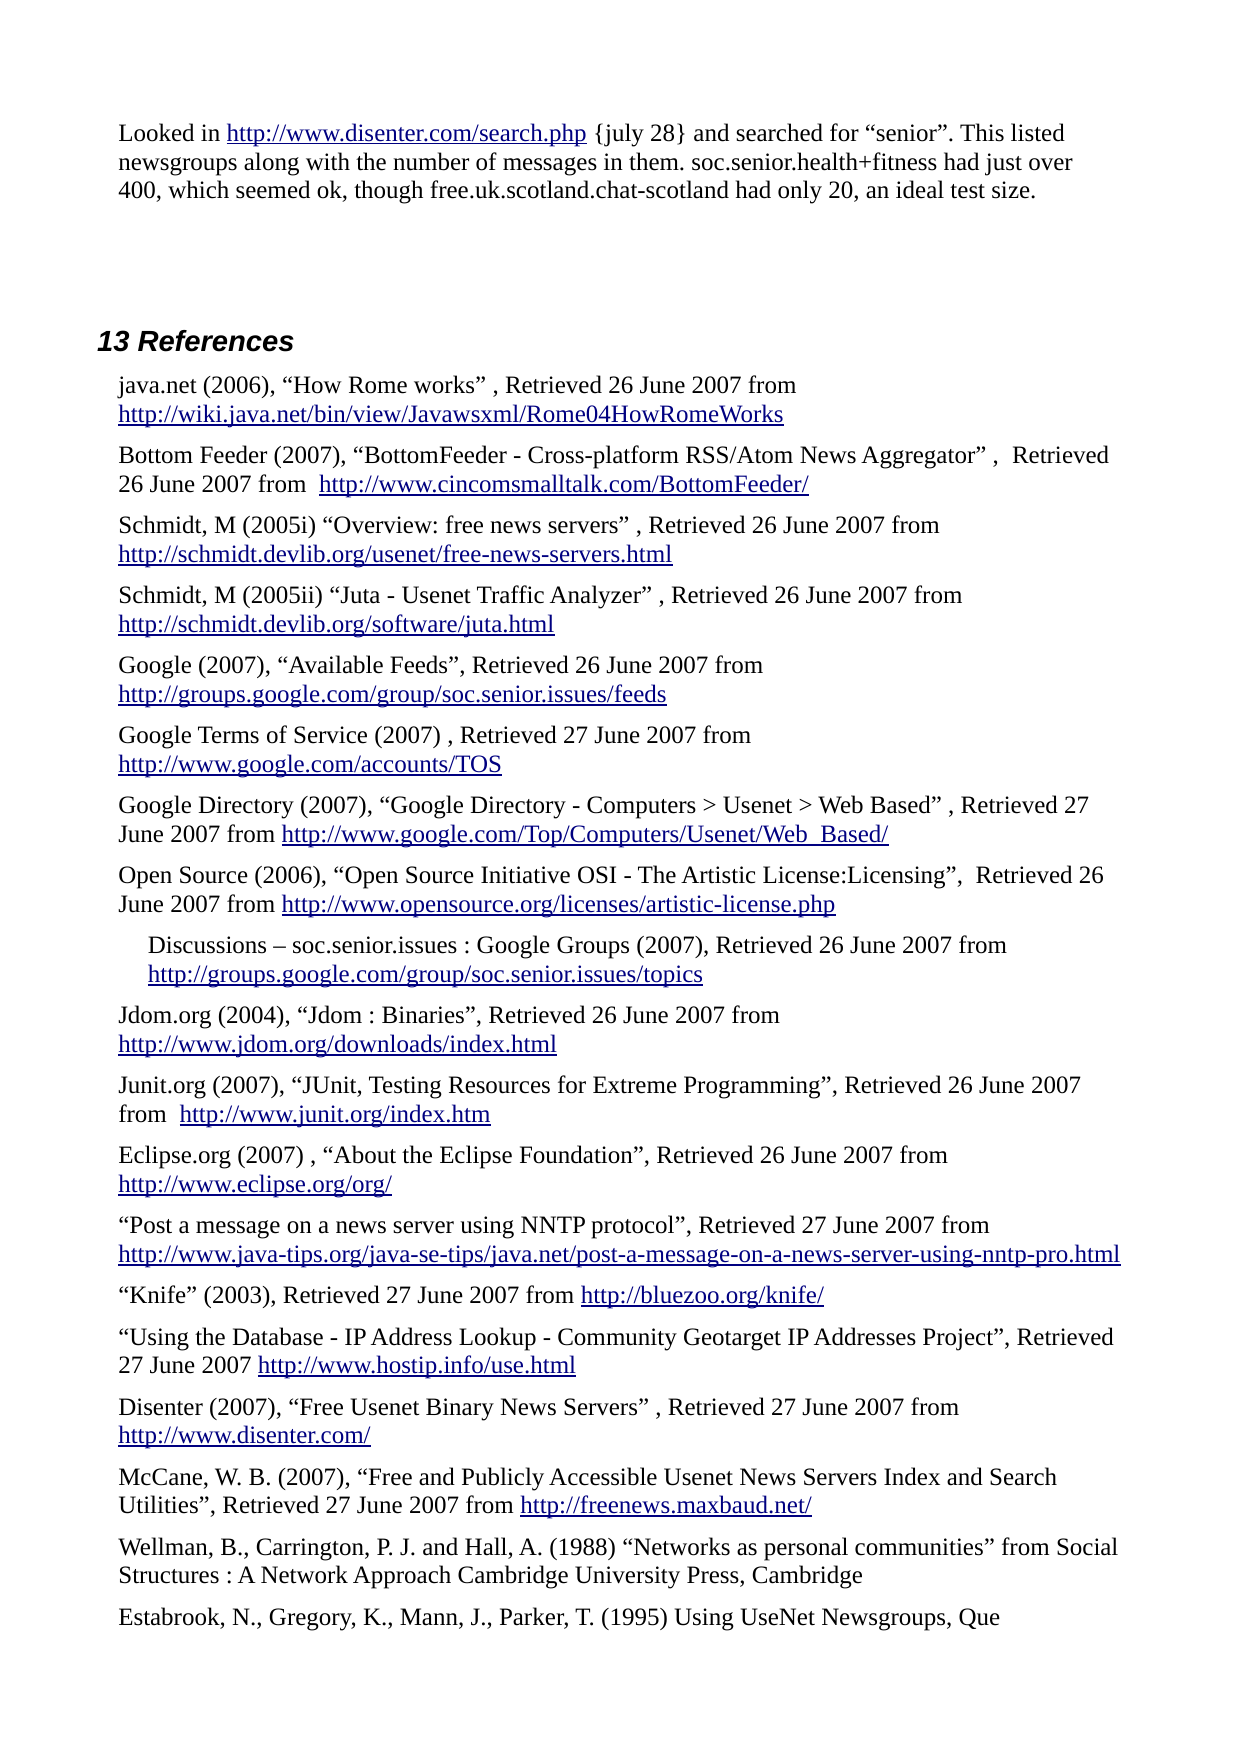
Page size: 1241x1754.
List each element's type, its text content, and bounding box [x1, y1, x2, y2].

text Bottom Feeder (2007), “BottomFeeder - Cross-platform RSS/Atom News Aggregator” , Retrieved 26 June 2007 from http://www.cincomsmalltalk.com/BottomFeeder/ [118, 440, 1122, 498]
subtitle References [118, 324, 1122, 358]
text “Using the Database - IP Address Lookup - Community Geotarget IP Addresses Project”, Retrieved 27 June 2007 http://www.hostip.info/use.html [118, 1322, 1122, 1379]
text “Knife” (2003), Retrieved 27 June 2007 from http://bluezoo.org/knife/ [118, 1280, 1122, 1309]
text Estabrook, N., Gregory, K., Mann, J., Parker, T. (1995) Using UseNet Newsgroups, Que [118, 1602, 1122, 1630]
text Wellman, B., Carrington, P. J. and Hall, A. (1988) “Networks as personal communities” from Social Structures : A Network Approach Cambridge University Press, Cambridge [118, 1532, 1122, 1589]
text Disenter (2007), “Free Usenet Binary News Servers” , Retrieved 27 June 2007 from http://www.disenter.com/ [118, 1392, 1122, 1449]
text java.net (2006), “How Rome works” , Retrieved 26 June 2007 from http://wiki.java.net/bin/view/Javawsxml/Rome04HowRomeWorks [118, 370, 1122, 428]
text Looked in http://www.disenter.com/search.php {july 28} and searched for “senior”. This listed newsgroups along with the number of messages in them. soc.senior.health+fitness had just over 400, which seemed ok, though free.uk.scotland.chat-scotland had only 20, an ideal test size. [118, 118, 1122, 204]
text Schmidt, M (2005i) “Overview: free news servers” , Retrieved 26 June 2007 from [118, 510, 1122, 539]
text http://schmidt.devlib.org/usenet/free-news-servers.html [118, 539, 1122, 568]
text Google Terms of Service (2007) , Retrieved 27 June 2007 from http://www.google.com/accounts/TOS [118, 720, 1122, 778]
text Open Source (2006), “Open Source Initiative OSI - The Artistic License:Licensing”, Retrieved 26 June 2007 from http://www.opensource.org/licenses/artistic-license.php [118, 860, 1122, 918]
text Google (2007), “Available Feeds”, Retrieved 26 June 2007 from http://groups.google.com/group/soc.senior.issues/feeds [118, 650, 1122, 708]
text Jdom.org (2004), “Jdom : Binaries”, Retrieved 26 June 2007 from http://www.jdom.org/downloads/index.html [118, 1000, 1122, 1058]
text Eclipse.org (2007) , “About the Eclipse Foundation”, Retrieved 26 June 2007 from http://www.eclipse.org/org/ [118, 1140, 1122, 1198]
text McCane, W. B. (2007), “Free and Publicly Accessible Usenet News Servers Index and Search Utilities”, Retrieved 27 June 2007 from http://freenews.maxbaud.net/ [118, 1462, 1122, 1519]
text Google Directory (2007), “Google Directory - Computers > Usenet > Web Based” , Retrieved 27 June 2007 from http://www.google.com/Top/Computers/Usenet/Web_Based/ [118, 790, 1122, 848]
text “Post a message on a news server using NNTP protocol”, Retrieved 27 June 2007 from http://www.java-tips.org/java-se-tips/java.net/post-a-message-on-a-news-server-using-nntp-pro.html [118, 1210, 1122, 1268]
text Schmidt, M (2005ii) “Juta - Usenet Traffic Analyzer” , Retrieved 26 June 2007 from http://schmidt.devlib.org/software/juta.html [118, 580, 1122, 638]
text Discussions – soc.senior.issues : Google Groups (2007), Retrieved 26 June 2007 from http://groups.google.com/group/soc.senior.issues/topics [148, 930, 1122, 988]
text Junit.org (2007), “JUnit, Testing Resources for Extreme Programming”, Retrieved 26 June 2007 from http://www.junit.org/index.htm [118, 1070, 1122, 1128]
